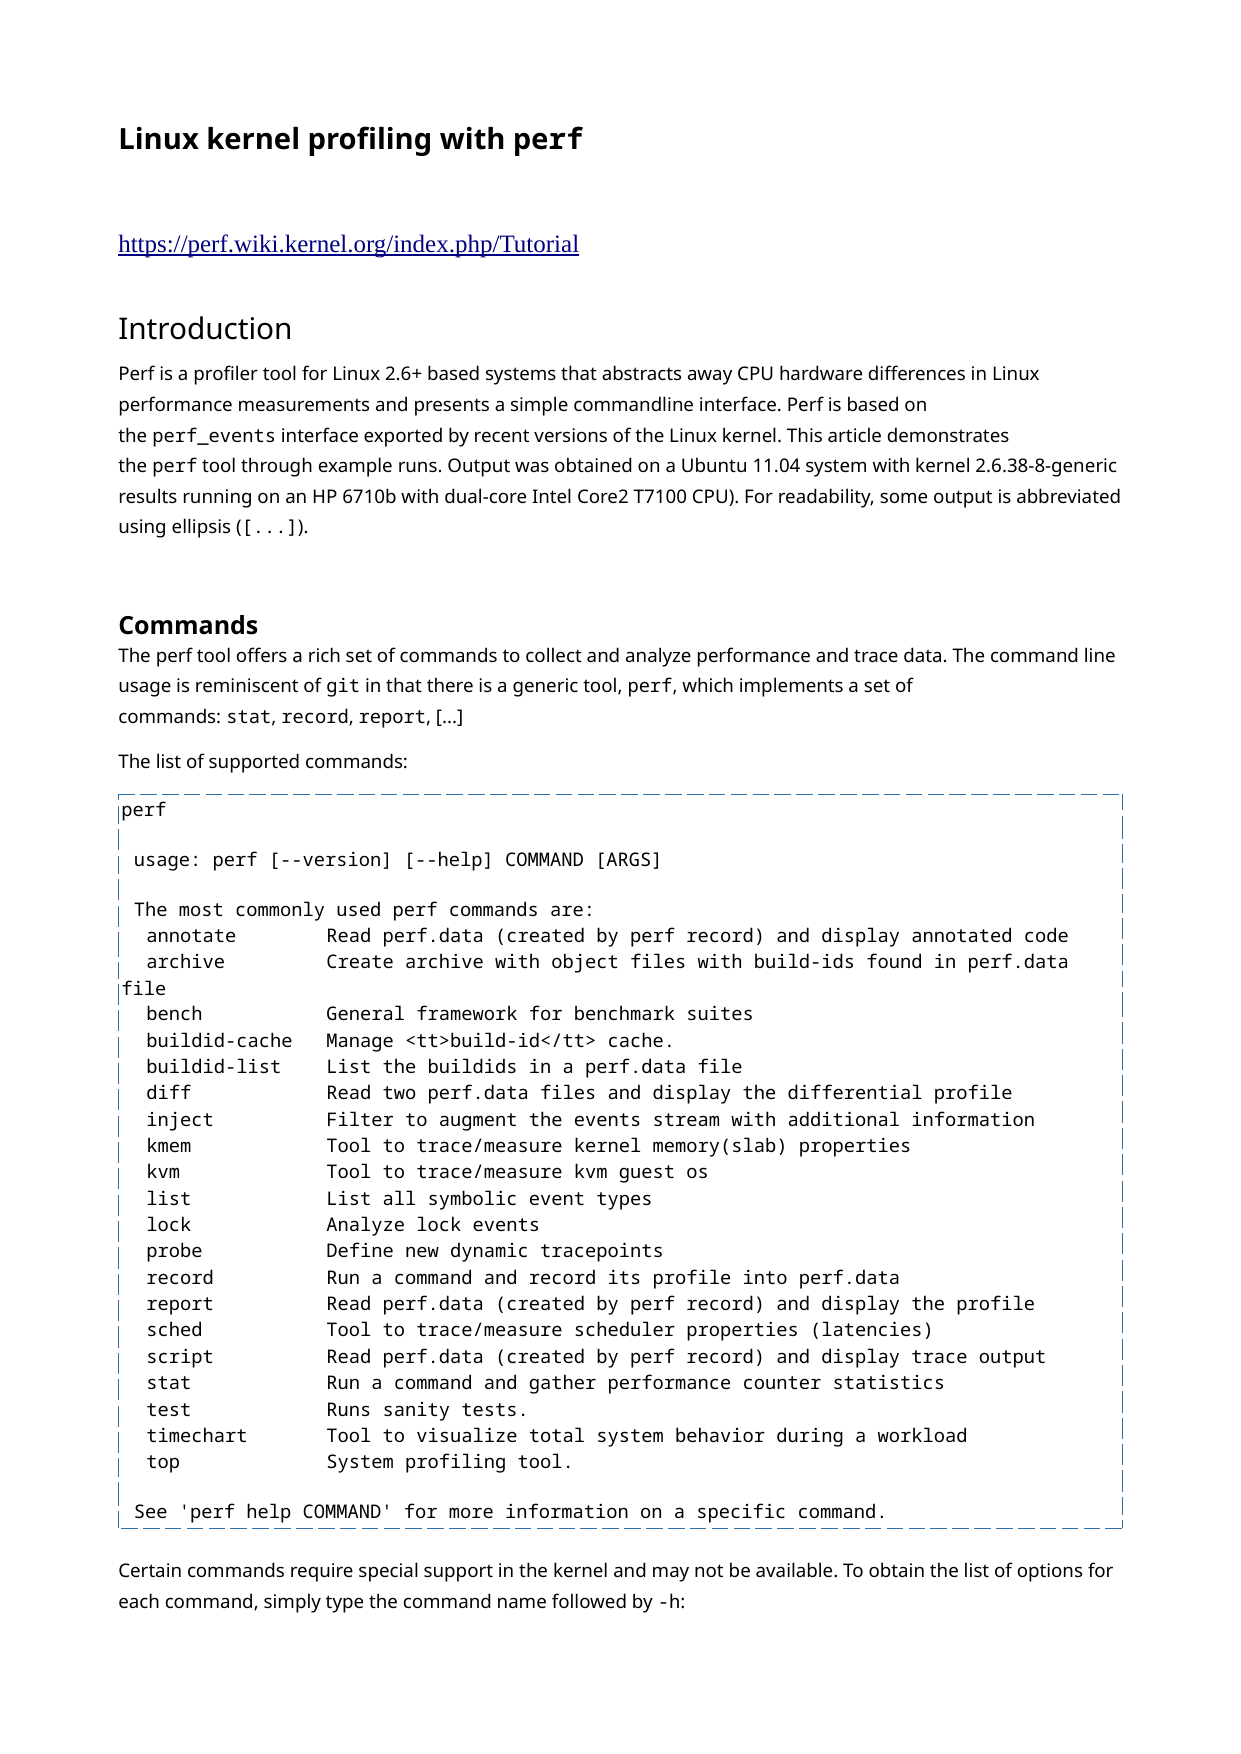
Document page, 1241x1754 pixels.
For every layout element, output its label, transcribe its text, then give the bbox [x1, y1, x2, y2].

subtitle Commands [118, 608, 1122, 642]
text The list of supported commands: [118, 748, 1122, 774]
text The perf tool offers a rich set of commands to collect and analyze performance and trace data. The command line usage is reminiscent of git in that there is a generic tool, perf, which implements a set of commands: stat, record, report, [...] [118, 642, 1122, 729]
text script Read perf.data (created by perf record) and display trace output [118, 1340, 1122, 1366]
text list List all symbolic event types [118, 1182, 1122, 1208]
text bench General framework for benchmark suites [118, 997, 1122, 1024]
text record Run a command and record its profile into perf.data [118, 1261, 1122, 1287]
text top System profiling tool. [118, 1446, 1122, 1475]
text usage: perf [--version] [--help] COMMAND [ARGS] [118, 843, 1122, 872]
text stat Run a command and gather performance counter statistics [118, 1366, 1122, 1393]
text sched Tool to trace/measure scheduler properties (latencies) [118, 1314, 1122, 1340]
text buildid-list List the buildids in a perf.data file [118, 1050, 1122, 1077]
text https://perf.wiki.kernel.org/index.php/Tutorial [118, 229, 1122, 258]
subtitle Introduction [118, 308, 1122, 348]
text perf [118, 794, 1122, 822]
text kmem Tool to trace/measure kernel memory(slab) properties [118, 1129, 1122, 1156]
text kvm Tool to trace/measure kvm guest os [118, 1156, 1122, 1182]
text annotate Read perf.data (created by perf record) and display annotated code [118, 919, 1122, 946]
text diff Read two perf.data files and display the differential profile [118, 1077, 1122, 1103]
text inject Filter to augment the events stream with additional information [118, 1103, 1122, 1129]
text lock Analyze lock events [118, 1208, 1122, 1235]
text Linux kernel profiling with perf [118, 118, 1122, 158]
text test Runs sanity tests. [118, 1393, 1122, 1419]
text timechart Tool to visualize total system behavior during a workload [118, 1419, 1122, 1446]
text probe Define new dynamic tracepoints [118, 1235, 1122, 1261]
text See 'perf help COMMAND' for more information on a specific command. [118, 1496, 1122, 1528]
text archive Create archive with object files with build-ids found in perf.data file [118, 946, 1122, 997]
text The most commonly used perf commands are: [118, 893, 1122, 919]
text report Read perf.data (created by perf record) and display the profile [118, 1287, 1122, 1314]
text Perf is a profiler tool for Linux 2.6+ based systems that abstracts away CPU hardware differences in Linux performance measurements and presents a simple commandline interface. Perf is based on the perf_events interface exported by recent versions of the Linux kernel. This article demonstrates the perf tool through example runs. Output was obtained on a Ubuntu 11.04 system with kernel 2.6.38-8-generic results running on an HP 6710b with dual-core Intel Core2 T7100 CPU). For readability, some output is abbreviated using ellipsis ([...]). [118, 361, 1122, 539]
text Certain commands require special support in the kernel and may not be available. To obtain the list of options for each command, simply type the command name followed by -h: [118, 1557, 1122, 1613]
text buildid-cache Manage <tt>build-id</tt> cache. [118, 1024, 1122, 1050]
